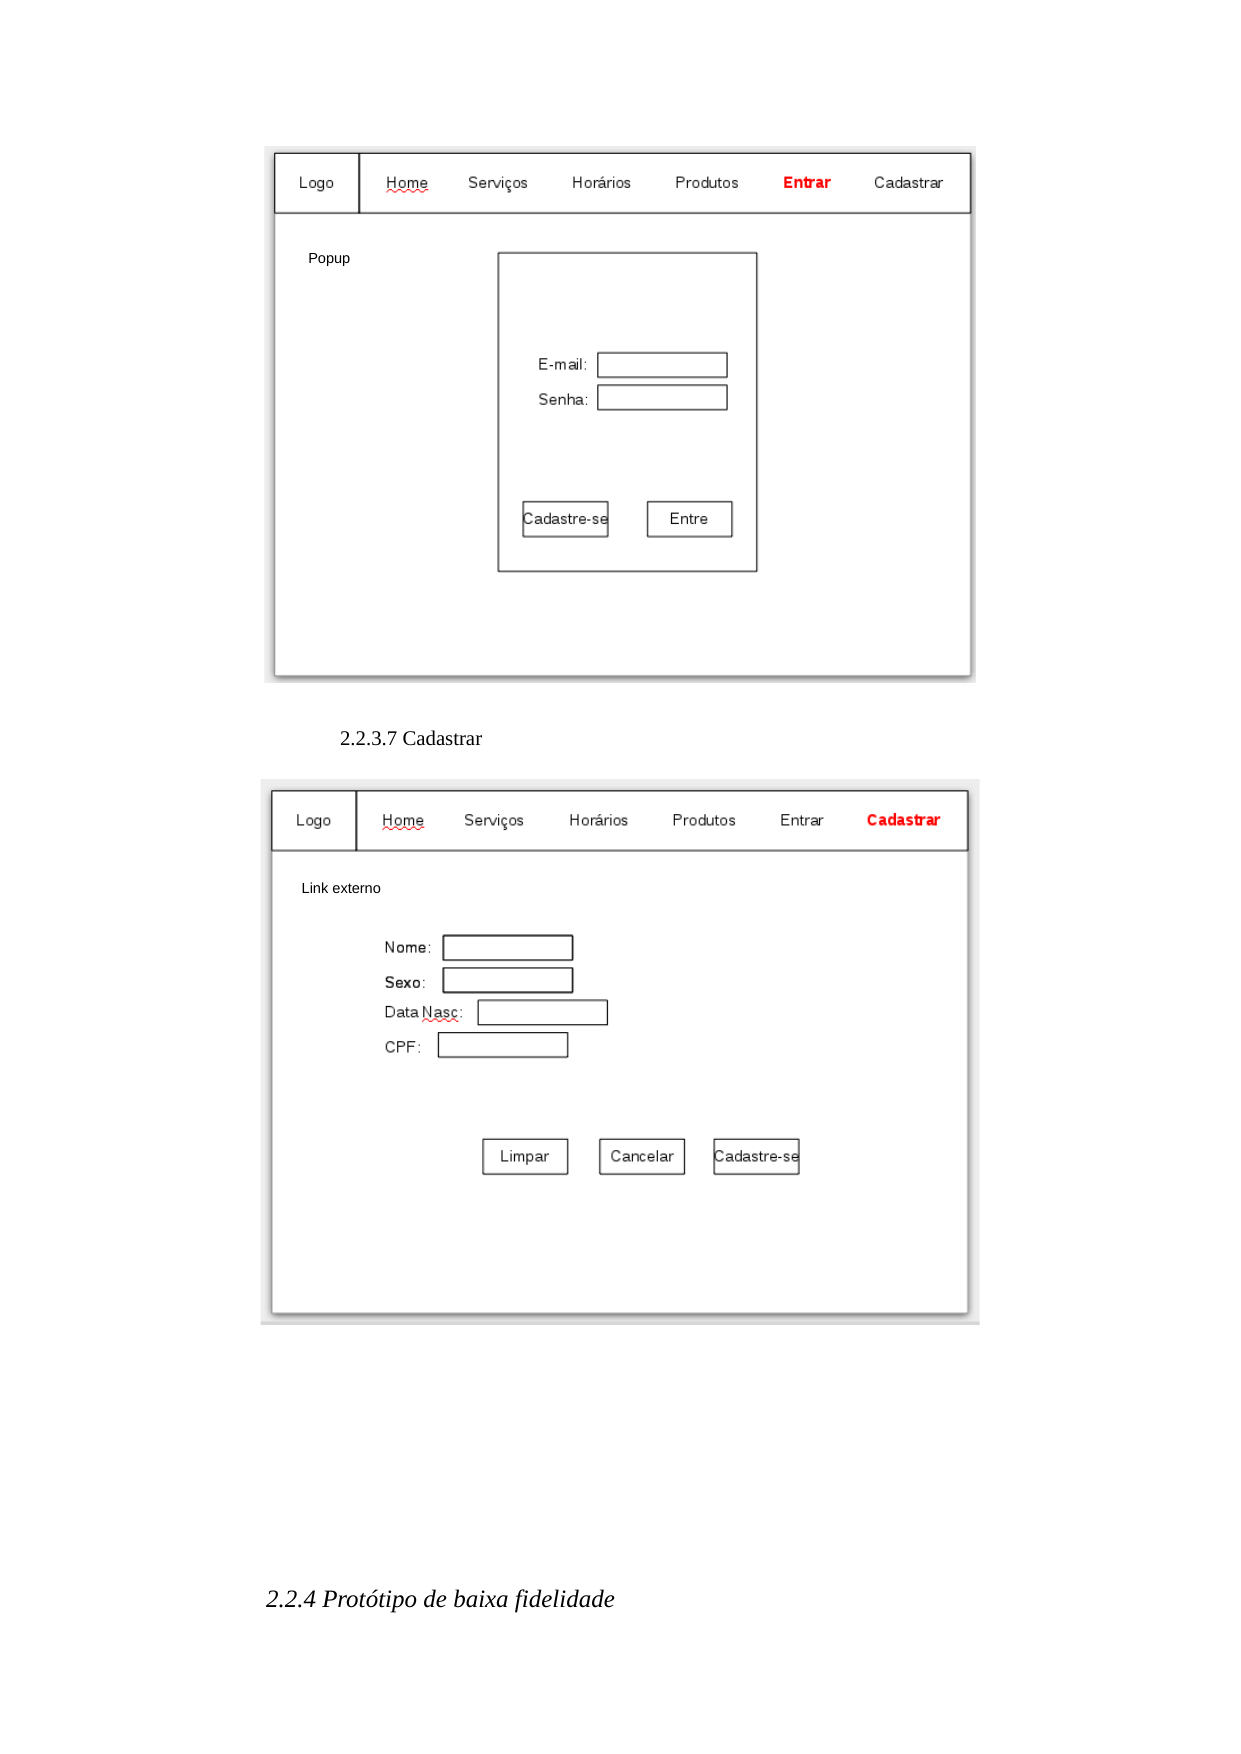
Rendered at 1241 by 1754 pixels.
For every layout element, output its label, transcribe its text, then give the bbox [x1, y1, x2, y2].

picture [260, 779, 980, 1325]
text 2.2.4 Protótipo de baixa fidelidade [118, 1584, 1122, 1613]
text 2.2.3.7 Cadastrar [118, 722, 1122, 751]
picture [264, 146, 976, 683]
